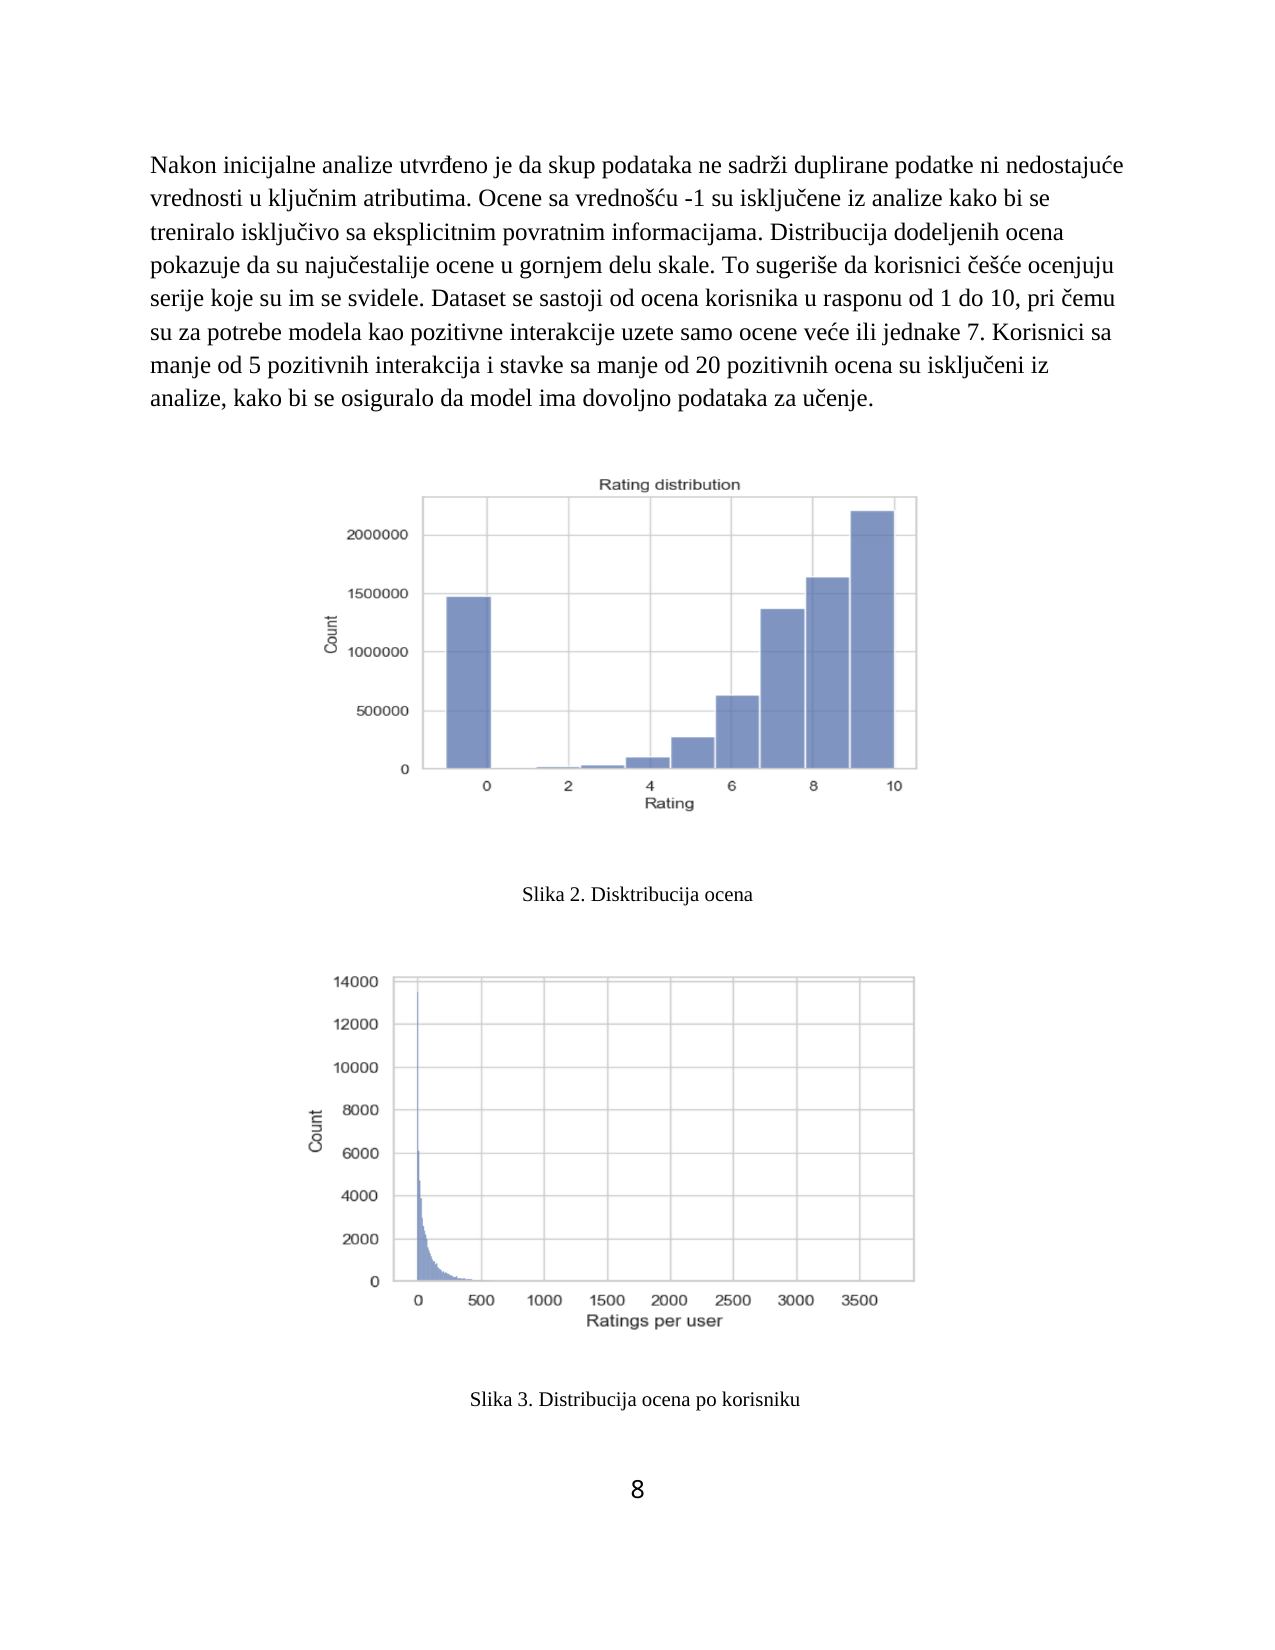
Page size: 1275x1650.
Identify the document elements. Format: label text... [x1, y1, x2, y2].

text Slika 2. Disktribucija ocena [150, 882, 1125, 906]
text Slika 3. Distribucija ocena po korisniku [150, 1387, 1125, 1411]
text Nakon inicijalne analize utvrđeno je da skup podataka ne sadrži duplirane podatke ni nedostajuće vrednosti u ključnim atributima. Ocene sa vrednošću -1 su isključene iz analize kako bi se treniralo isključivo sa eksplicitnim povratnim informacijama. Distribucija dodeljenih ocena pokazuje da su najučestalije ocene u gornjem delu skale. To sugeriše da korisnici češće ocenjuju serije koje su im se svidele. Dataset se sastoji od ocena korisnika u rasponu od 1 do 10, pri čemu su za potrebe modela kao pozitivne interakcije uzete samo ocene veće ili jednake 7. Korisnici sa manje od 5 pozitivnih interakcija i stavke sa manje od 20 pozitivnih ocena su isključeni iz analize, kako bi se osiguralo da model ima dovoljno podataka za učenje. [150, 150, 1125, 412]
